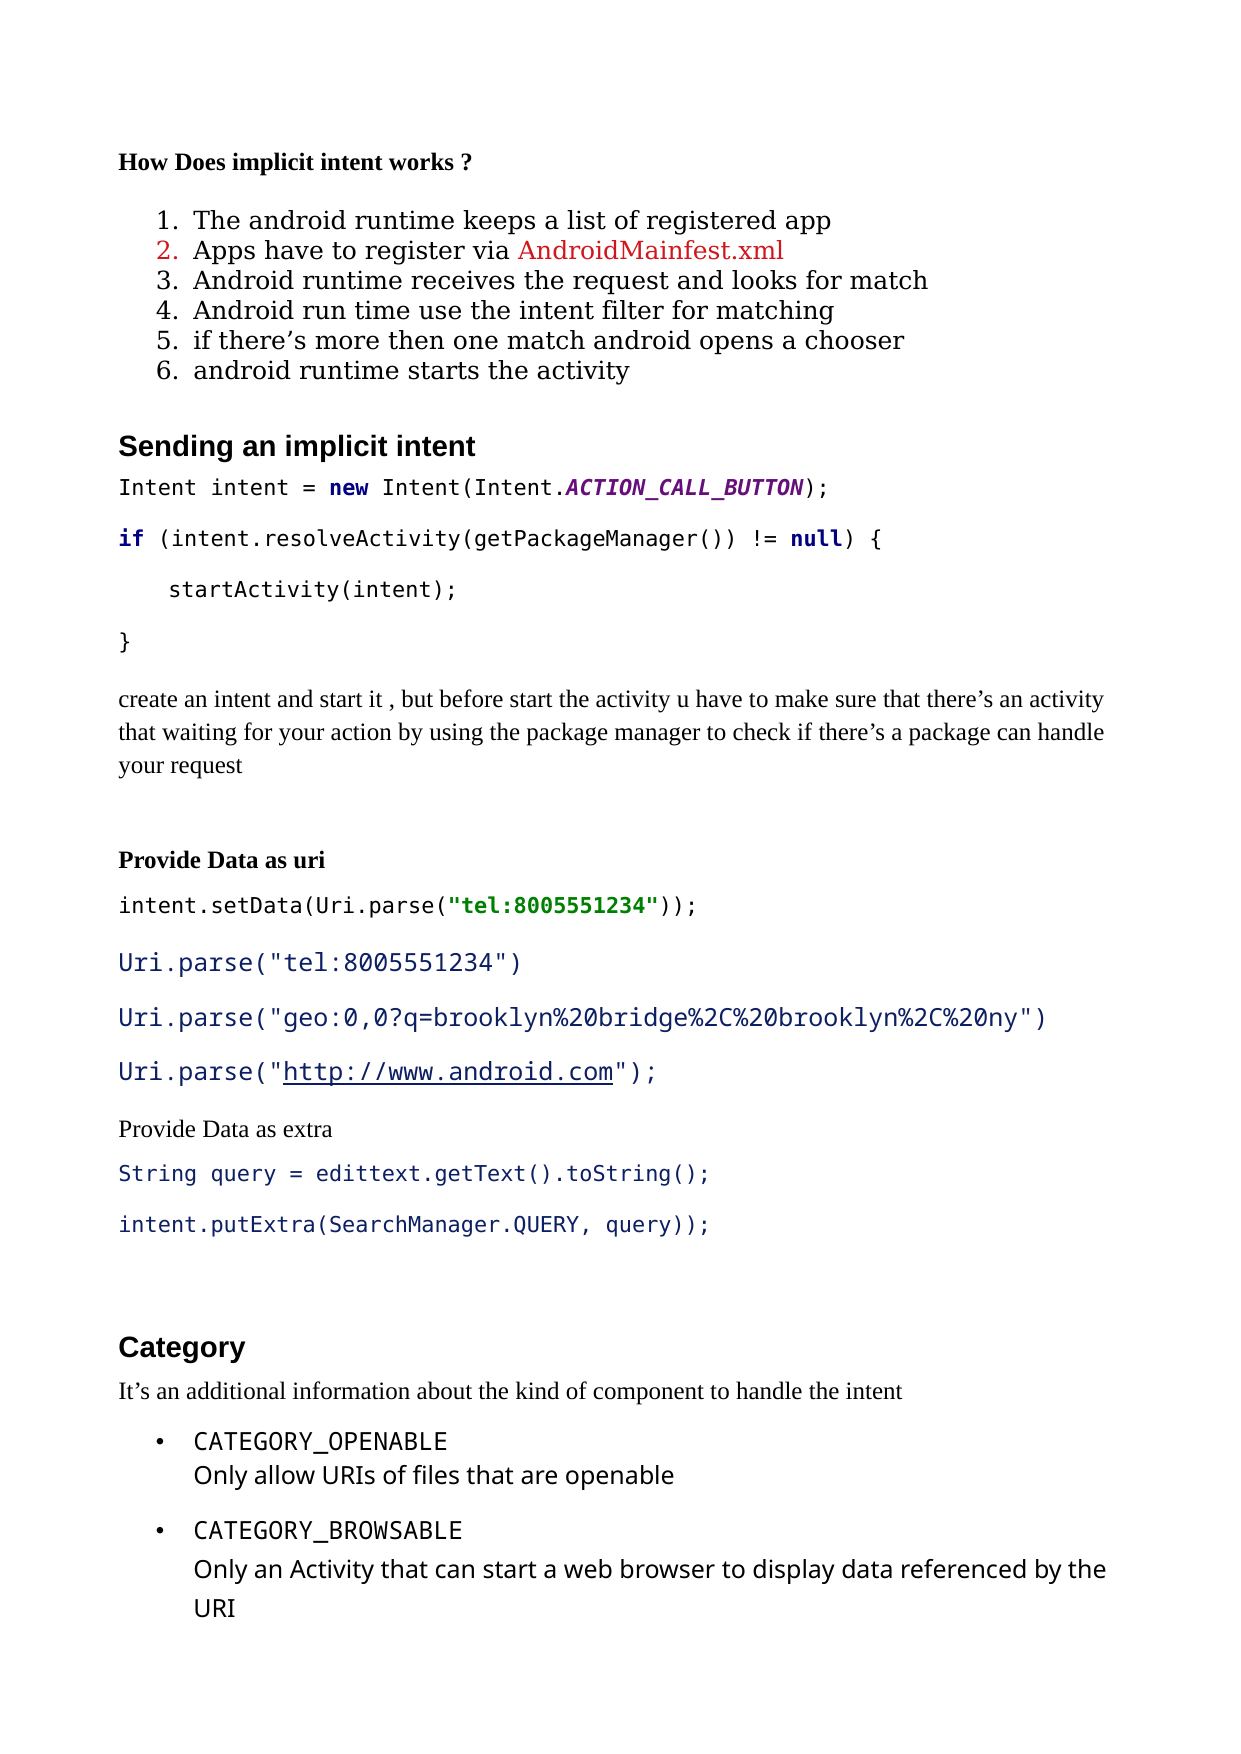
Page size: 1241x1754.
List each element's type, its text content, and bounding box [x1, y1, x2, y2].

text Uri.parse("http://www.android.com"); [118, 1054, 1122, 1088]
subtitle Sending an implicit intent [118, 429, 1122, 463]
text Intent intent = new Intent(Intent.ACTION_CALL_BUTTON); [118, 475, 1122, 501]
text String query = edittext.getText().toString(); [118, 1161, 1122, 1187]
text Uri.parse("tel:8005551234") [118, 944, 1122, 978]
text } [118, 629, 1122, 655]
text Provide Data as uri [118, 846, 1122, 874]
text intent.setData(Uri.parse("tel:8005551234")); [118, 893, 1122, 919]
list android runtime starts the activity [156, 354, 1122, 384]
text How Does implicit intent works ? [118, 147, 1122, 176]
text create an intent and start it , but before start the activity u have to make sure that there’s an activity that waiting for your action by using the package manager to check if there’s a package can handle your request [118, 684, 1122, 779]
text Provide Data as extra [118, 1114, 1122, 1142]
text Uri.parse("geo:0,0?q=brooklyn%20bridge%2C%20brooklyn%2C%20ny") [118, 999, 1122, 1033]
text if (intent.resolveActivity(getPackageManager()) != null) { [118, 526, 1122, 552]
list CATEGORY_OPENABLE Only allow URIs of files that are openable [156, 1423, 1122, 1491]
list if there’s more then one match android opens a chooser [156, 324, 1122, 354]
list The android runtime keeps a list of registered app [156, 204, 1122, 234]
subtitle Category [118, 1329, 1122, 1363]
list CATEGORY_BROWSABLE Only an Activity that can start a web browser to display data referenced by the URI [156, 1512, 1122, 1625]
text It’s an additional information about the kind of component to handle the intent [118, 1376, 1122, 1404]
text startActivity(intent); [118, 577, 1122, 604]
list Android run time use the intent filter for matching [156, 294, 1122, 324]
list Android runtime receives the request and looks for match [156, 264, 1122, 294]
list Apps have to register via AndroidMainfest.xml [156, 234, 1122, 264]
text intent.putExtra(SearchManager.QUERY, query)); [118, 1212, 1122, 1238]
